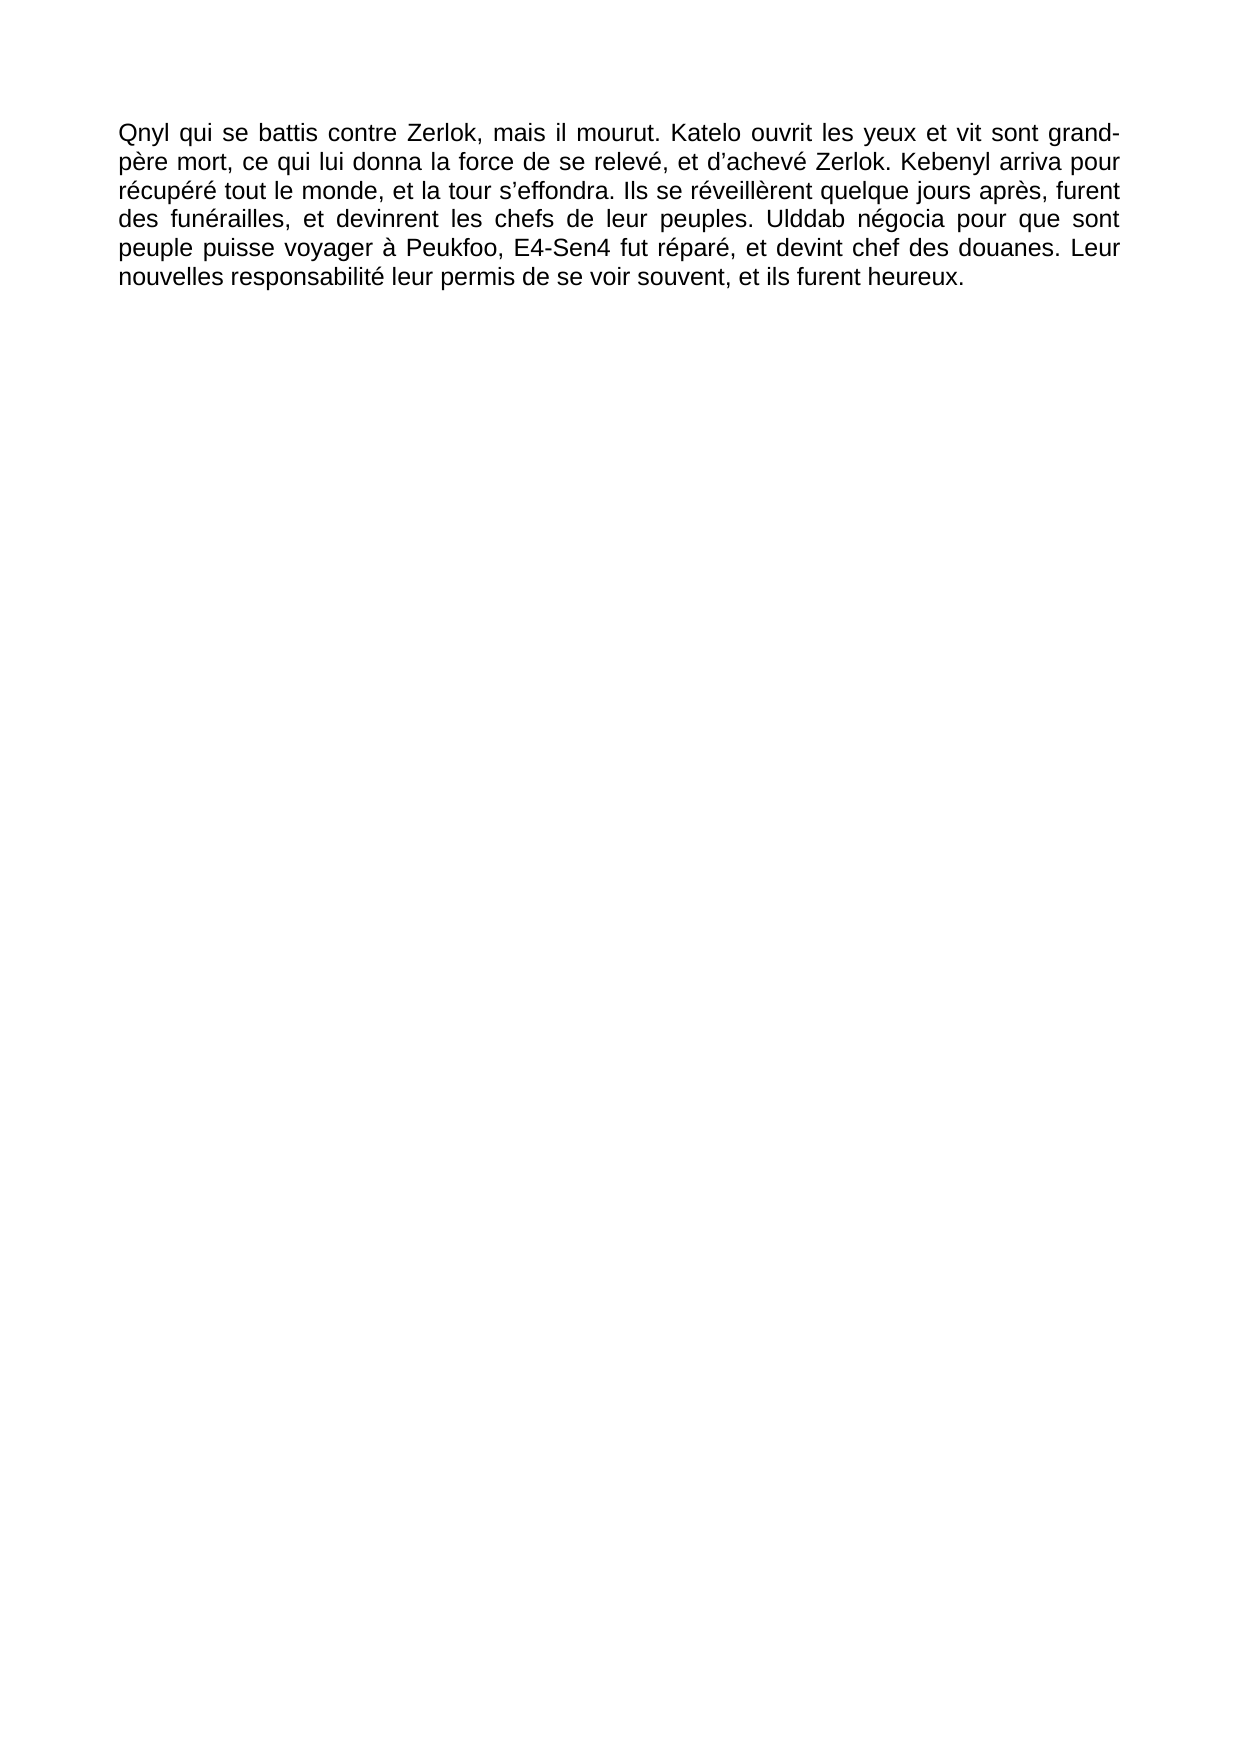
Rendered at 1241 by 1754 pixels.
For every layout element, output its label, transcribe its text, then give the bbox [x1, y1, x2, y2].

text Qnyl qui se battis contre Zerlok, mais il mourut. Katelo ouvrit les yeux et vit sont grand-père mort, ce qui lui donna la force de se relevé, et d’achevé Zerlok. Kebenyl arriva pour récupéré tout le monde, et la tour s’effondra. Ils se réveillèrent quelque jours après, furent des funérailles, et devinrent les chefs de leur peuples. Ulddab négocia pour que sont peuple puisse voyager à Peukfoo, E4-Sen4 fut réparé, et devint chef des douanes. Leur nouvelles responsabilité leur permis de se voir souvent, et ils furent heureux. [118, 118, 1122, 291]
